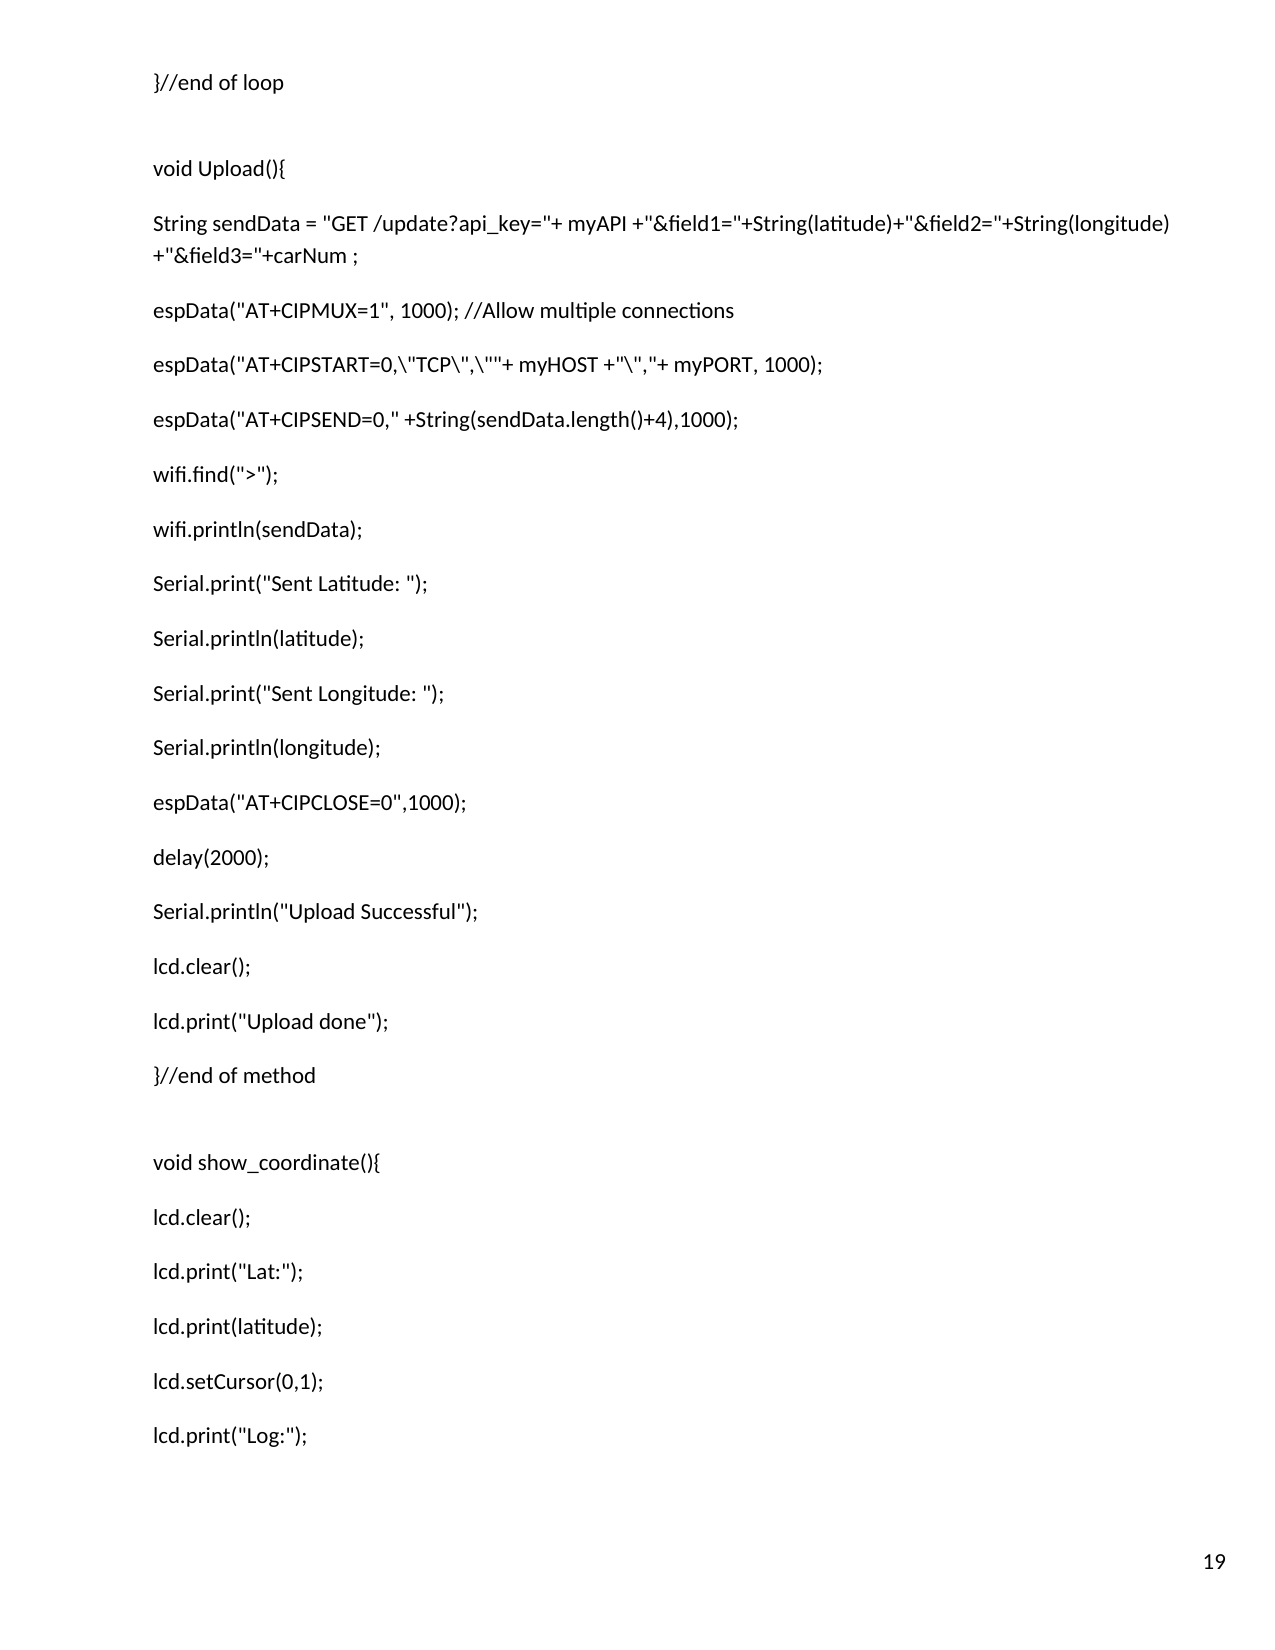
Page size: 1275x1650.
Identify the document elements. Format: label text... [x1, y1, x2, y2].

table_header String sendData = "GET /update?api_key="+ myAPI +"&field1="+String(latitude)+"&field2="+String(longitude)+"&field3="+carNum ; [150, 206, 1226, 293]
table_header lcd.setCursor(0,1); [150, 1364, 383, 1418]
table_header }//end of loop [150, 65, 329, 120]
table_header [150, 1113, 168, 1145]
table_header Serial.println(latitude); [150, 621, 431, 676]
table_header lcd.print(latitude); [150, 1309, 379, 1364]
table_header Serial.println(longitude); [150, 731, 459, 785]
table_header void Upload(){ [150, 151, 339, 206]
table_header espData("AT+CIPSTART=0,\"TCP\",\""+ myHOST +"\","+ myPORT, 1000); [150, 348, 1023, 402]
table_header wifi.find(">"); [150, 457, 333, 512]
table_header lcd.print("Lat:"); [150, 1255, 354, 1309]
table_header void show_coordinate(){ [150, 1145, 454, 1200]
table_header wifi.println(sendData); [150, 512, 427, 566]
table_header delay(2000); [150, 840, 317, 894]
table_header Serial.println("Upload Successful"); [150, 895, 574, 949]
table_header espData("AT+CIPCLOSE=0",1000); [150, 785, 578, 840]
table_header Serial.print("Sent Latitude: "); [150, 566, 513, 621]
table_header lcd.print("Log:"); [150, 1419, 361, 1473]
table_header lcd.clear(); [150, 1200, 291, 1254]
table_header lcd.print("Upload done"); [150, 1004, 458, 1059]
table_header Serial.print("Sent Longitude: "); [150, 676, 534, 731]
table_header [150, 120, 168, 151]
table_header }//end of method [150, 1059, 370, 1113]
table_header espData("AT+CIPSEND=0," +String(sendData.length()+4),1000); [150, 403, 942, 457]
table_header espData("AT+CIPMUX=1", 1000); //Allow multiple connections [150, 293, 894, 348]
table_header lcd.clear(); [150, 949, 291, 1004]
